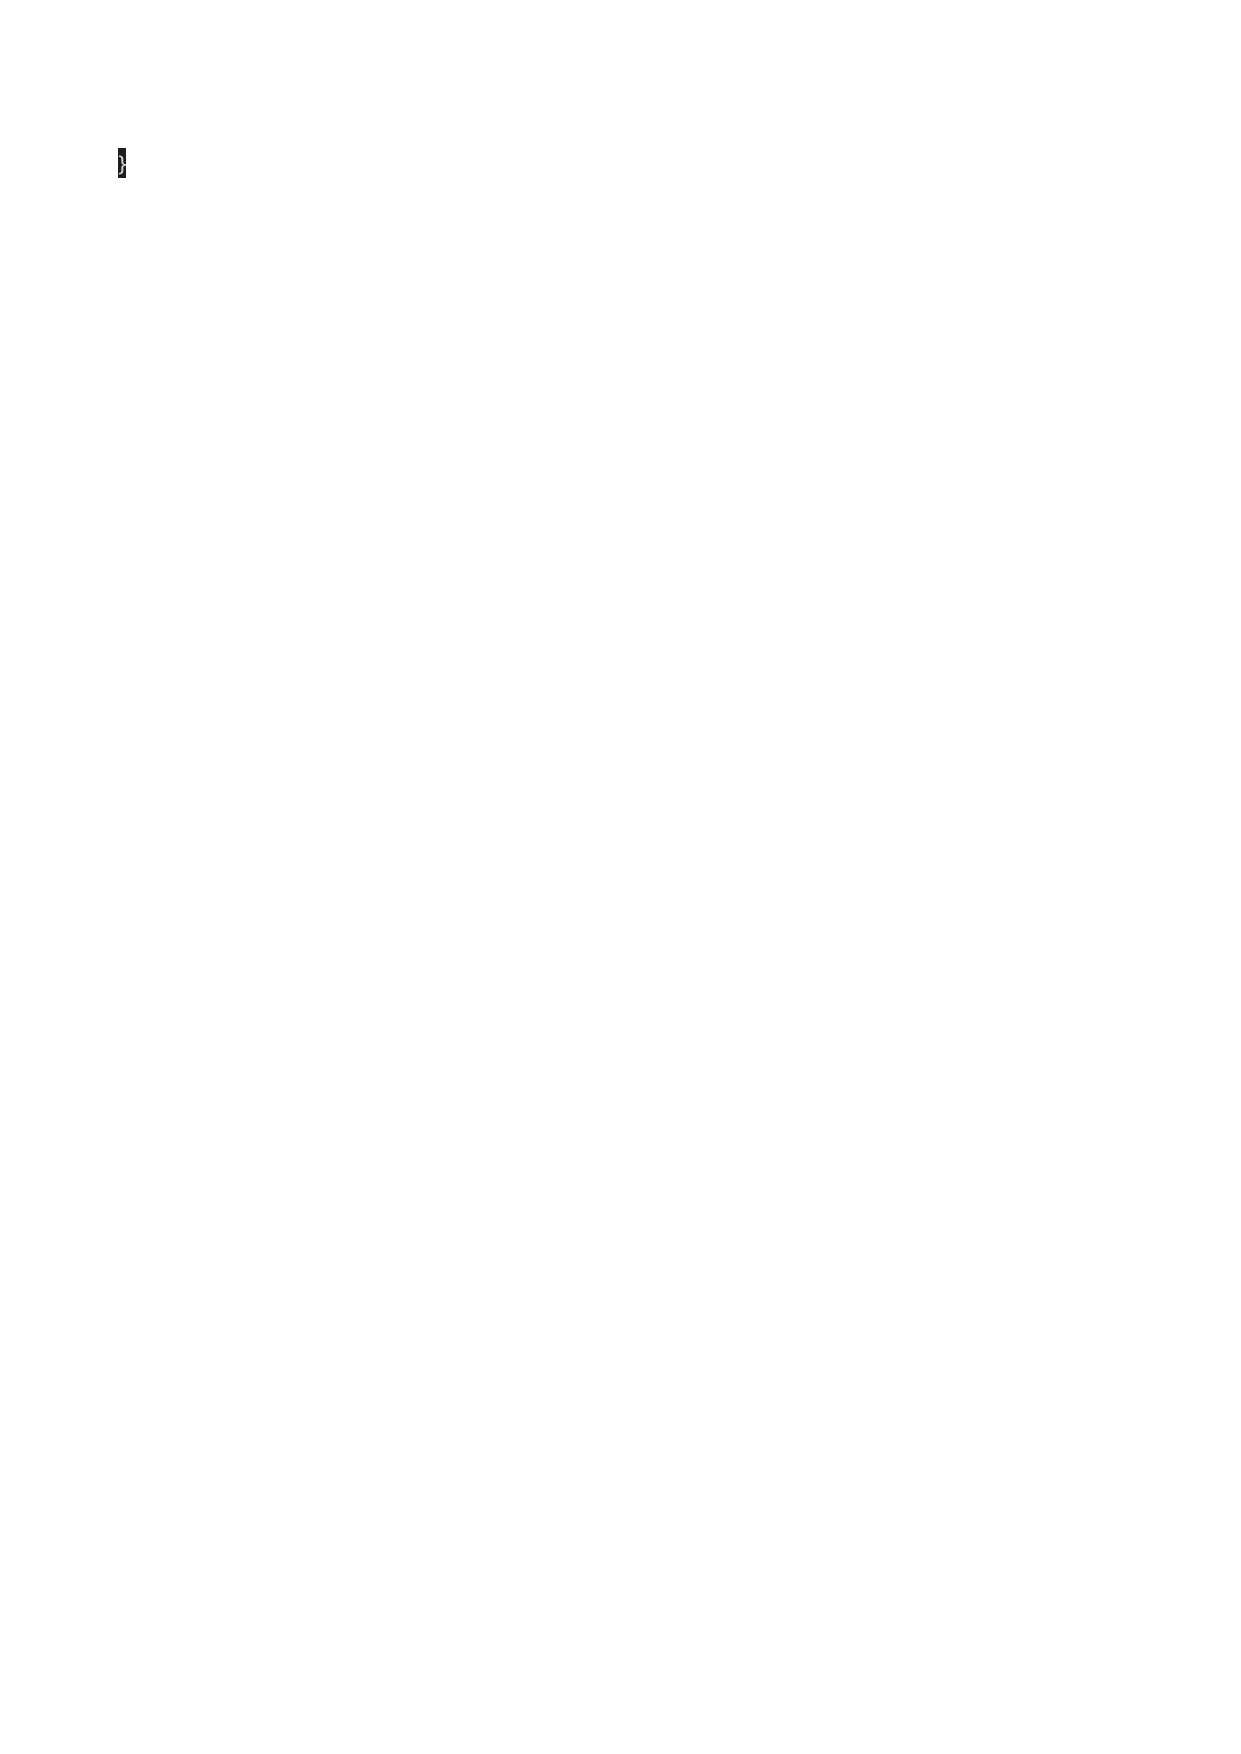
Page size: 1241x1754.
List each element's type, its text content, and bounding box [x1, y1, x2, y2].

text } [118, 148, 1122, 178]
